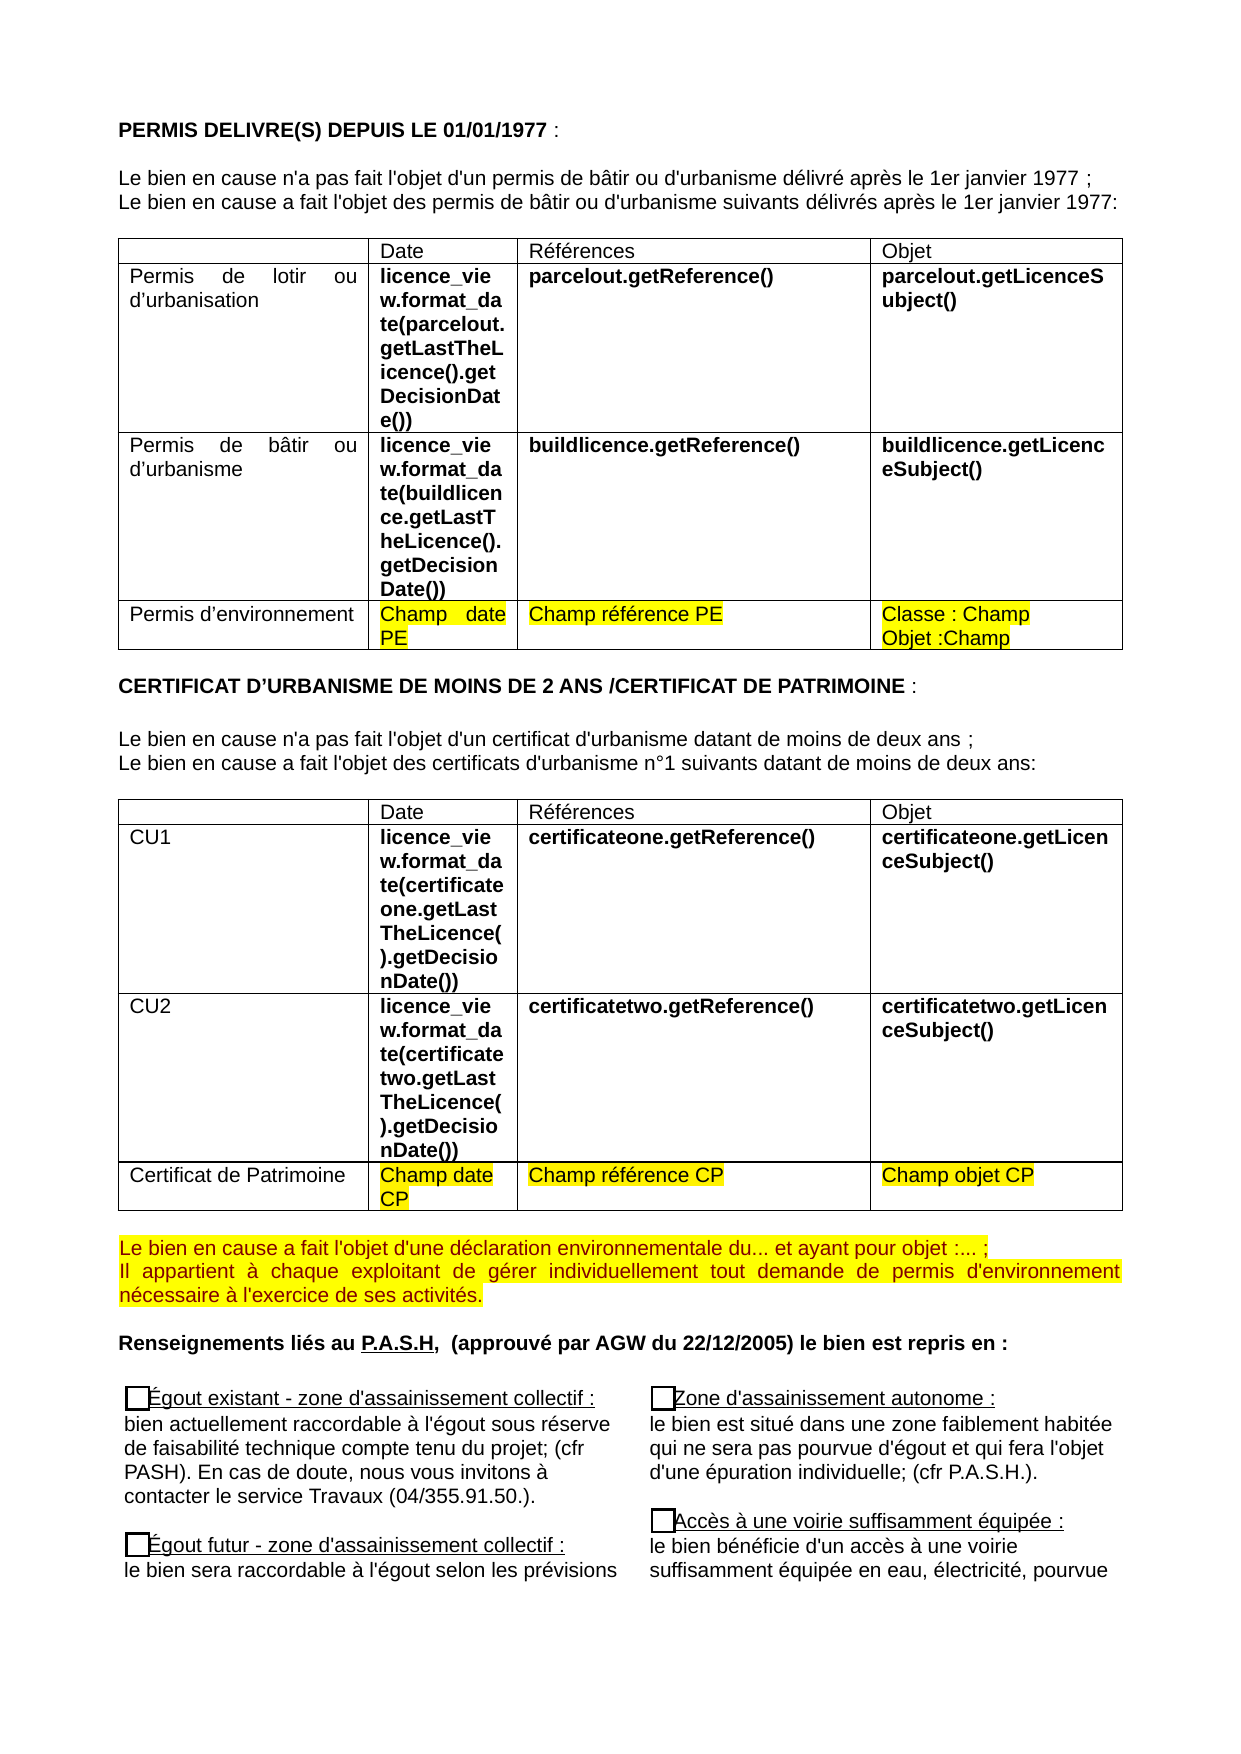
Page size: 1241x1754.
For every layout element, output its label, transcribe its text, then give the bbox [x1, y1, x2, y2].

table_cell licence_view.format_date(parcelout.getLastTheLicence().getDecisionDate()) [369, 264, 517, 432]
text Le bien en cause a fait l'objet des permis de bâtir ou d'urbanisme suivants délivrés après le 1er janvier 1977: [118, 190, 1122, 214]
table_header [119, 800, 368, 824]
table_cell certificateone.getReference() [518, 825, 870, 993]
table_cell CU2 [119, 994, 368, 1161]
table_cell Classe : Champ Objet :Champ [871, 601, 1122, 649]
table_cell certificateone.getLicenceSubject() [871, 825, 1122, 993]
table_cell Permis de bâtir ou d’urbanisme [119, 433, 368, 600]
table_cell CU1 [119, 825, 368, 993]
table_header Date [369, 800, 517, 824]
text Le bien en cause a fait l'objet des certificats d'urbanisme n°1 suivants datant de moins de deux ans: [118, 751, 1122, 775]
text Le bien en cause a fait l'objet d'une déclaration environnementale du... et ayant pour objet :... ; [119, 1235, 1122, 1259]
table_header Zone d'assainissement autonome : le bien est situé dans une zone faiblement habitée qui ne sera pas pourvue d'égout et qui fera l'objet d'une épuration individuelle; (cfr P.A.S.H.). Accès à une voirie suffisamment équipée : le bien bénéficie d'un accès à une voirie suffisamment équipée en eau, électricité, pourvue [644, 1379, 1122, 1588]
table_cell buildlicence.getReference() [518, 433, 870, 600]
table_header Objet [871, 800, 1122, 824]
text Le bien en cause n'a pas fait l'objet d'un permis de bâtir ou d'urbanisme délivré après le 1er janvier 1977 ; [118, 166, 1122, 190]
table_header Références [518, 239, 870, 263]
table_cell Champ date PE [369, 601, 517, 649]
text Il appartient à chaque exploitant de gérer individuellement tout demande de permis d'environnement nécessaire à l'exercice de ses activités. [119, 1259, 1122, 1307]
table_cell Champ référence CP [518, 1163, 870, 1210]
table_cell parcelout.getLicenceSubject() [871, 264, 1122, 432]
table_header Date [369, 239, 517, 263]
table_cell Permis de lotir ou d’urbanisation [119, 264, 368, 432]
table_cell Permis d’environnement [119, 601, 368, 649]
table_header Objet [871, 239, 1122, 263]
table_header Références [518, 800, 870, 824]
table_cell licence_view.format_date(certificatetwo.getLastTheLicence().getDecisionDate()) [369, 994, 517, 1161]
table_cell certificatetwo.getReference() [518, 994, 870, 1161]
table_cell buildlicence.getLicenceSubject() [871, 433, 1122, 600]
table_cell licence_view.format_date(buildlicence.getLastTheLicence().getDecisionDate()) [369, 433, 517, 600]
table_cell licence_view.format_date(certificateone.getLastTheLicence().getDecisionDate()) [369, 825, 517, 993]
table_cell Champ date CP [369, 1163, 517, 1210]
table_cell Champ référence PE [518, 601, 870, 649]
text CERTIFICAT D’URBANISME DE MOINS DE 2 ANS /CERTIFICAT DE PATRIMOINE : [118, 674, 1122, 698]
table_header [119, 239, 368, 263]
table_header Égout existant - zone d'assainissement collectif : bien actuellement raccordable à l'égout sous réserve de faisabilité technique compte tenu du projet; (cfr PASH). En cas de doute, nous vous invitons à contacter le service Travaux (04/355.91.50.). Égout futur - zone d'assainissement collectif : le bien sera raccordable à l'égout selon les prévisions [118, 1379, 644, 1588]
text Le bien en cause n'a pas fait l'objet d'un certificat d'urbanisme datant de moins de deux ans ; [118, 727, 1122, 751]
text Renseignements liés au P.A.S.H, (approuvé par AGW du 22/12/2005) le bien est repris en : [118, 1331, 1122, 1355]
table_cell Certificat de Patrimoine [119, 1163, 368, 1210]
table_cell certificatetwo.getLicenceSubject() [871, 994, 1122, 1161]
table_cell parcelout.getReference() [518, 264, 870, 432]
table_cell Champ objet CP [871, 1163, 1122, 1210]
text PERMIS DELIVRE(S) DEPUIS LE 01/01/1977 : [118, 118, 1122, 142]
